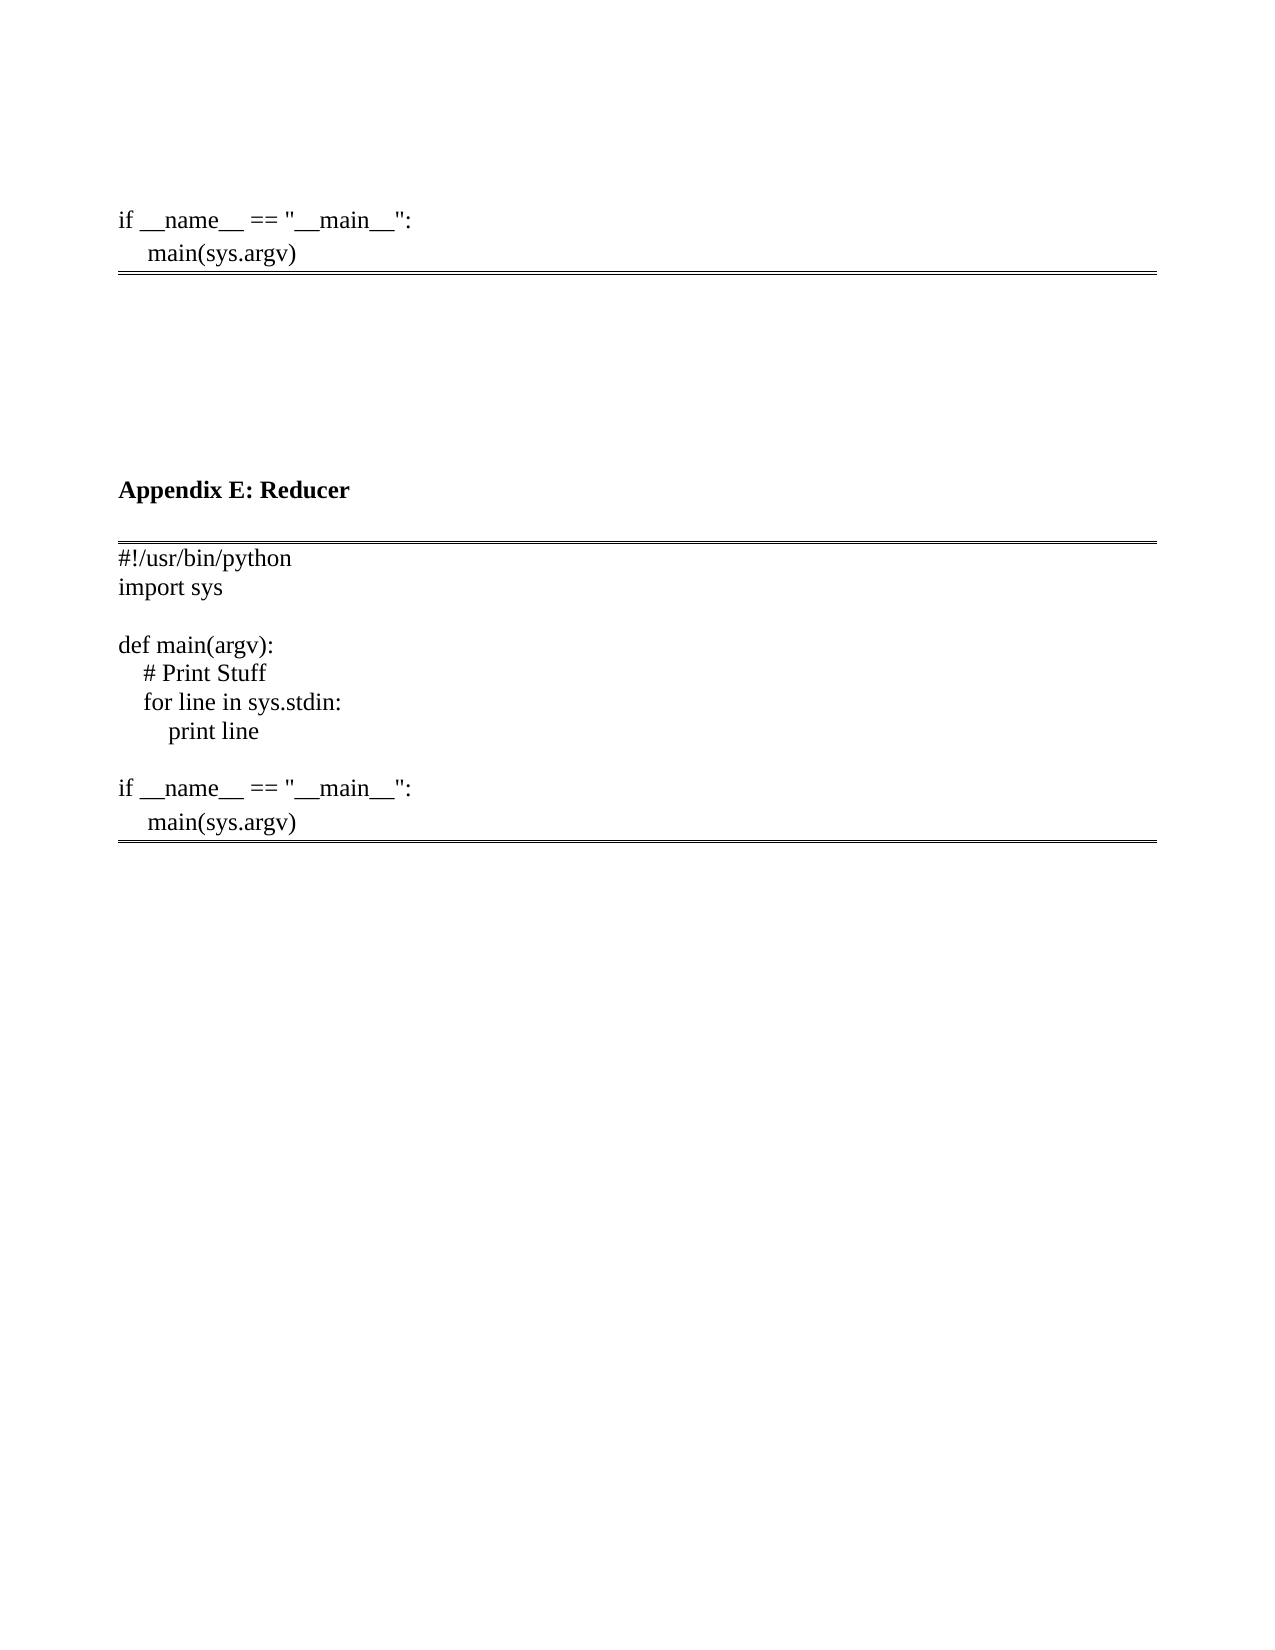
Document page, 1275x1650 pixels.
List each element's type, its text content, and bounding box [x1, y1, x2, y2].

text print line [118, 716, 1157, 745]
text if __name__ == "__main__": [118, 205, 1157, 234]
text Appendix E: Reducer [118, 475, 1157, 504]
text #!/usr/bin/python [118, 544, 1157, 572]
text if __name__ == "__main__": [118, 773, 1157, 802]
text import sys [118, 572, 1157, 601]
text main(sys.argv) [118, 234, 1157, 271]
text # Print Stuff [118, 658, 1157, 687]
text def main(argv): [118, 630, 1157, 658]
text main(sys.argv) [118, 802, 1157, 840]
text for line in sys.stdin: [118, 687, 1157, 716]
